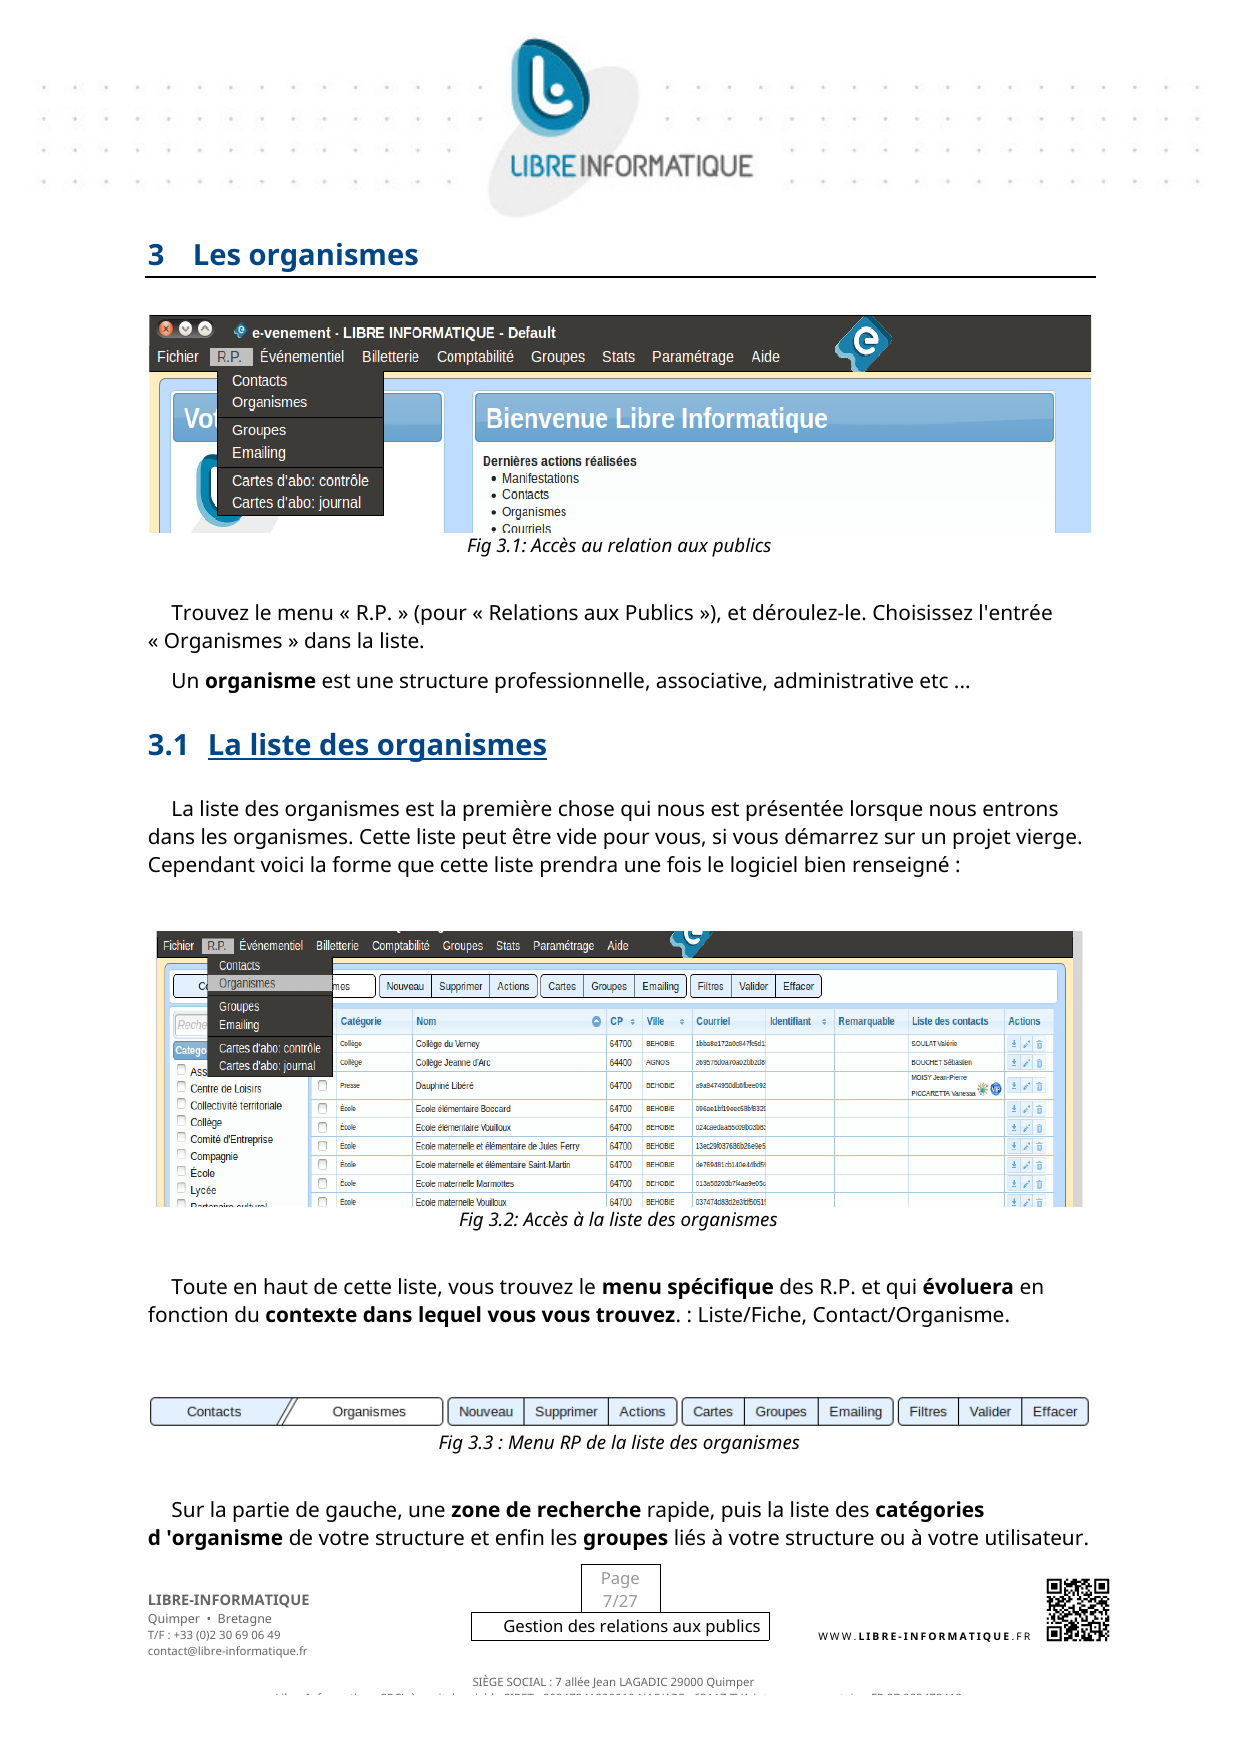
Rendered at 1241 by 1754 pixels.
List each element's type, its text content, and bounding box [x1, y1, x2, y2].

text Trouvez le menu « R.P. » (pour « Relations aux Publics »), et déroulez-le. Choisissez l'entrée « Organismes » dans la liste. [148, 598, 1093, 655]
text La liste des organismes est la première chose qui nous est présentée lorsque nous entrons dans les organismes. Cette liste peut être vide pour vous, si vous démarrez sur un projet vierge. Cependant voici la forme que cette liste prendra une fois le logiciel bien renseigné : [148, 794, 1093, 879]
text Toute en haut de cette liste, vous trouvez le menu spécifique des R.P. et qui évoluera en fonction du contexte dans lequel vous vous trouvez. : Liste/Fiche, Contact/Organisme. [148, 1272, 1093, 1329]
picture [27, 35, 1213, 220]
text Sur la partie de gauche, une zone de recherche rapide, puis la liste des catégories d 'organisme de votre structure et enfin les groupes liés à votre structure ou à votre utilisateur. [148, 1495, 1093, 1552]
text Fig 3.3 : Menu RP de la liste des organismes [148, 1429, 1093, 1454]
text Fig 3.2: Accès à la liste des organismes [147, 943, 1092, 1232]
picture [147, 1393, 1093, 1429]
picture [149, 315, 1092, 533]
picture [156, 931, 1083, 1207]
text Un organisme est une structure professionnelle, associative, administrative etc ... [148, 667, 1093, 695]
picture [1036, 1568, 1120, 1652]
subtitle Les organismes [145, 231, 1096, 276]
subtitle La liste des organismes [148, 724, 1093, 764]
text Fig 3.1: Accès au relation aux publics [149, 533, 1091, 558]
